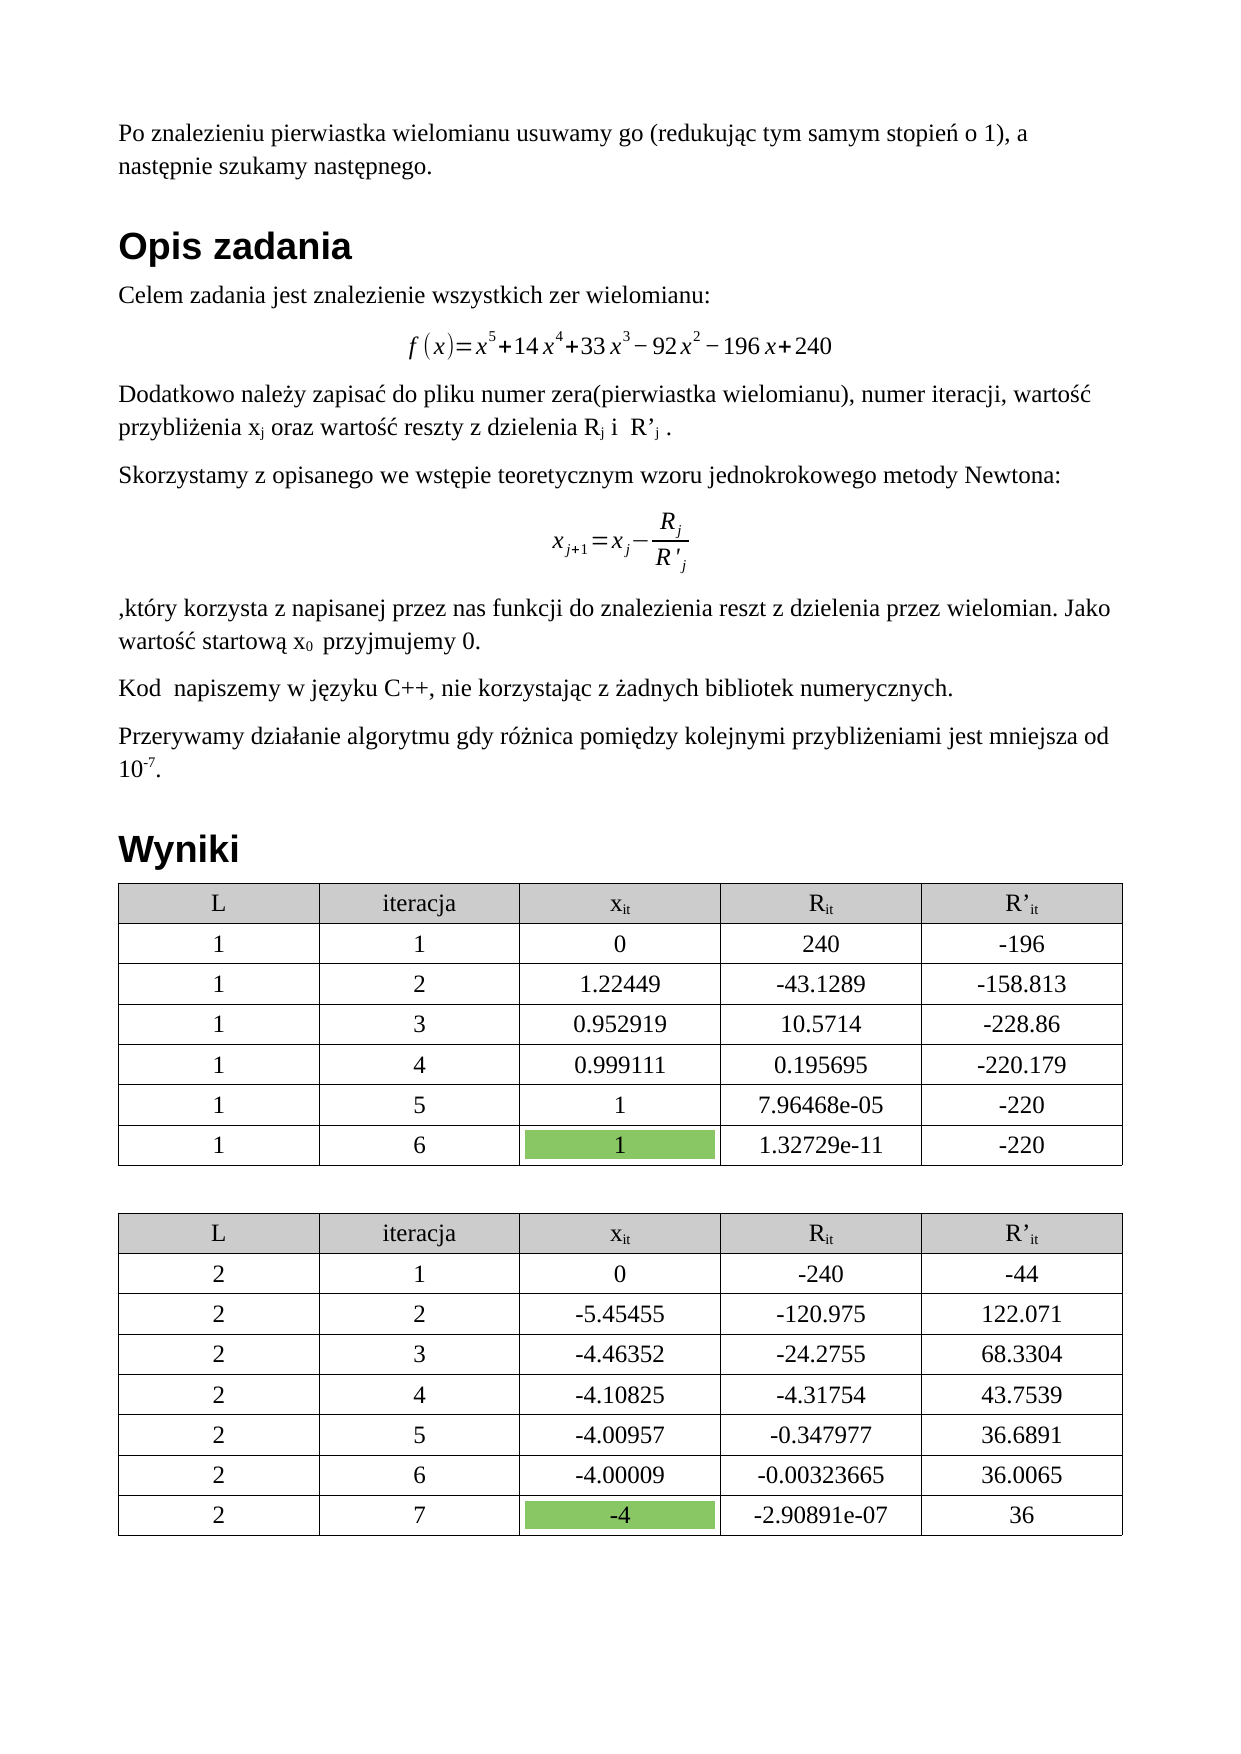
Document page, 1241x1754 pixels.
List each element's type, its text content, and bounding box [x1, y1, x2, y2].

table_cell -0.347977 [721, 1415, 921, 1454]
text Dodatkowo należy zapisać do pliku numer zera(pierwiastka wielomianu), numer iteracji, wartość przybliżenia xj oraz wartość reszty z dzielenia Rj i R’j . [118, 379, 1122, 441]
table_cell 2 [119, 1335, 319, 1374]
table_cell 0.952919 [520, 1005, 720, 1044]
table_cell 2 [119, 1294, 319, 1333]
subtitle Wyniki [118, 827, 1122, 870]
table_cell 1 [520, 1126, 720, 1165]
table_cell 2 [320, 964, 519, 1004]
table_header iteracja [320, 884, 519, 923]
table_cell 1.32729e-11 [721, 1126, 921, 1165]
table_cell 2 [119, 1456, 319, 1495]
table_cell 1 [119, 924, 319, 963]
subtitle Opis zadania [118, 224, 1122, 267]
table_cell 2 [119, 1254, 319, 1293]
table_cell 240 [721, 924, 921, 963]
table_cell -240 [721, 1254, 921, 1293]
text Celem zadania jest znalezienie wszystkich zer wielomianu: [118, 280, 1122, 309]
table_cell -220.179 [922, 1045, 1122, 1084]
table_header Rit [721, 1214, 921, 1253]
table_cell -196 [922, 924, 1122, 963]
table_cell -228.86 [922, 1005, 1122, 1044]
table_header L [119, 1214, 319, 1253]
table_cell 1 [520, 1085, 720, 1124]
text ,który korzysta z napisanej przez nas funkcji do znalezienia reszt z dzielenia przez wielomian. Jako wartość startową x0 przyjmujemy 0. [118, 593, 1122, 654]
text Skorzystamy z opisanego we wstępie teoretycznym wzoru jednokrokowego metody Newtona: [118, 460, 1122, 489]
table_cell 1.22449 [520, 964, 720, 1004]
table_cell 1 [320, 924, 519, 963]
table_cell 1 [119, 1085, 319, 1124]
table_cell 2 [119, 1415, 319, 1454]
table_cell 2 [320, 1294, 519, 1333]
table_cell 36 [922, 1496, 1122, 1535]
table_cell 2 [119, 1496, 319, 1535]
table_cell 122.071 [922, 1294, 1122, 1333]
table_cell 5 [320, 1085, 519, 1124]
table_cell 43.7539 [922, 1375, 1122, 1414]
table_cell 6 [320, 1456, 519, 1495]
table_header L [119, 884, 319, 923]
table_cell -24.2755 [721, 1335, 921, 1374]
table_header iteracja [320, 1214, 519, 1253]
table_cell 5 [320, 1415, 519, 1454]
table_cell 1 [119, 1045, 319, 1084]
table_cell -4.00957 [520, 1415, 720, 1454]
table_cell 1 [119, 964, 319, 1004]
text Po znalezieniu pierwiastka wielomianu usuwamy go (redukując tym samym stopień o 1), a następnie szukamy następnego. [118, 118, 1122, 180]
table_cell -4 [520, 1496, 720, 1535]
table_cell 4 [320, 1045, 519, 1084]
table_cell 10.5714 [721, 1005, 921, 1044]
table_cell -158.813 [922, 964, 1122, 1004]
table_cell -220 [922, 1126, 1122, 1165]
table_cell -2.90891e-07 [721, 1496, 921, 1535]
table_cell 0.999111 [520, 1045, 720, 1084]
table_cell -4.31754 [721, 1375, 921, 1414]
table_cell 4 [320, 1375, 519, 1414]
table_cell 6 [320, 1126, 519, 1165]
table_cell 2 [119, 1375, 319, 1414]
table_cell 0.195695 [721, 1045, 921, 1084]
table_cell 0 [520, 1254, 720, 1293]
table_cell -4.46352 [520, 1335, 720, 1374]
table_header xit [520, 1214, 720, 1253]
table_cell 68.3304 [922, 1335, 1122, 1374]
table_cell -5.45455 [520, 1294, 720, 1333]
table_cell 1 [119, 1005, 319, 1044]
table_cell 7 [320, 1496, 519, 1535]
table_cell -220 [922, 1085, 1122, 1124]
table_cell 7.96468e-05 [721, 1085, 921, 1124]
table_cell 3 [320, 1005, 519, 1044]
table_header Rit [721, 884, 921, 923]
table_cell -44 [922, 1254, 1122, 1293]
table_header R’it [922, 1214, 1122, 1253]
table_cell -4.10825 [520, 1375, 720, 1414]
table_cell 3 [320, 1335, 519, 1374]
text Kod napiszemy w języku C++, nie korzystając z żadnych bibliotek numerycznych. [118, 673, 1122, 702]
table_cell -4.00009 [520, 1456, 720, 1495]
table_cell -0.00323665 [721, 1456, 921, 1495]
text Przerywamy działanie algorytmu gdy różnica pomiędzy kolejnymi przybliżeniami jest mniejsza od 10-7. [118, 721, 1122, 783]
table_cell -43.1289 [721, 964, 921, 1004]
table_cell 1 [320, 1254, 519, 1293]
table_cell 1 [119, 1126, 319, 1165]
table_header R’it [922, 884, 1122, 923]
table_header xit [520, 884, 720, 923]
table_cell 36.0065 [922, 1456, 1122, 1495]
table_cell -120.975 [721, 1294, 921, 1333]
table_cell 0 [520, 924, 720, 963]
table_cell 36.6891 [922, 1415, 1122, 1454]
